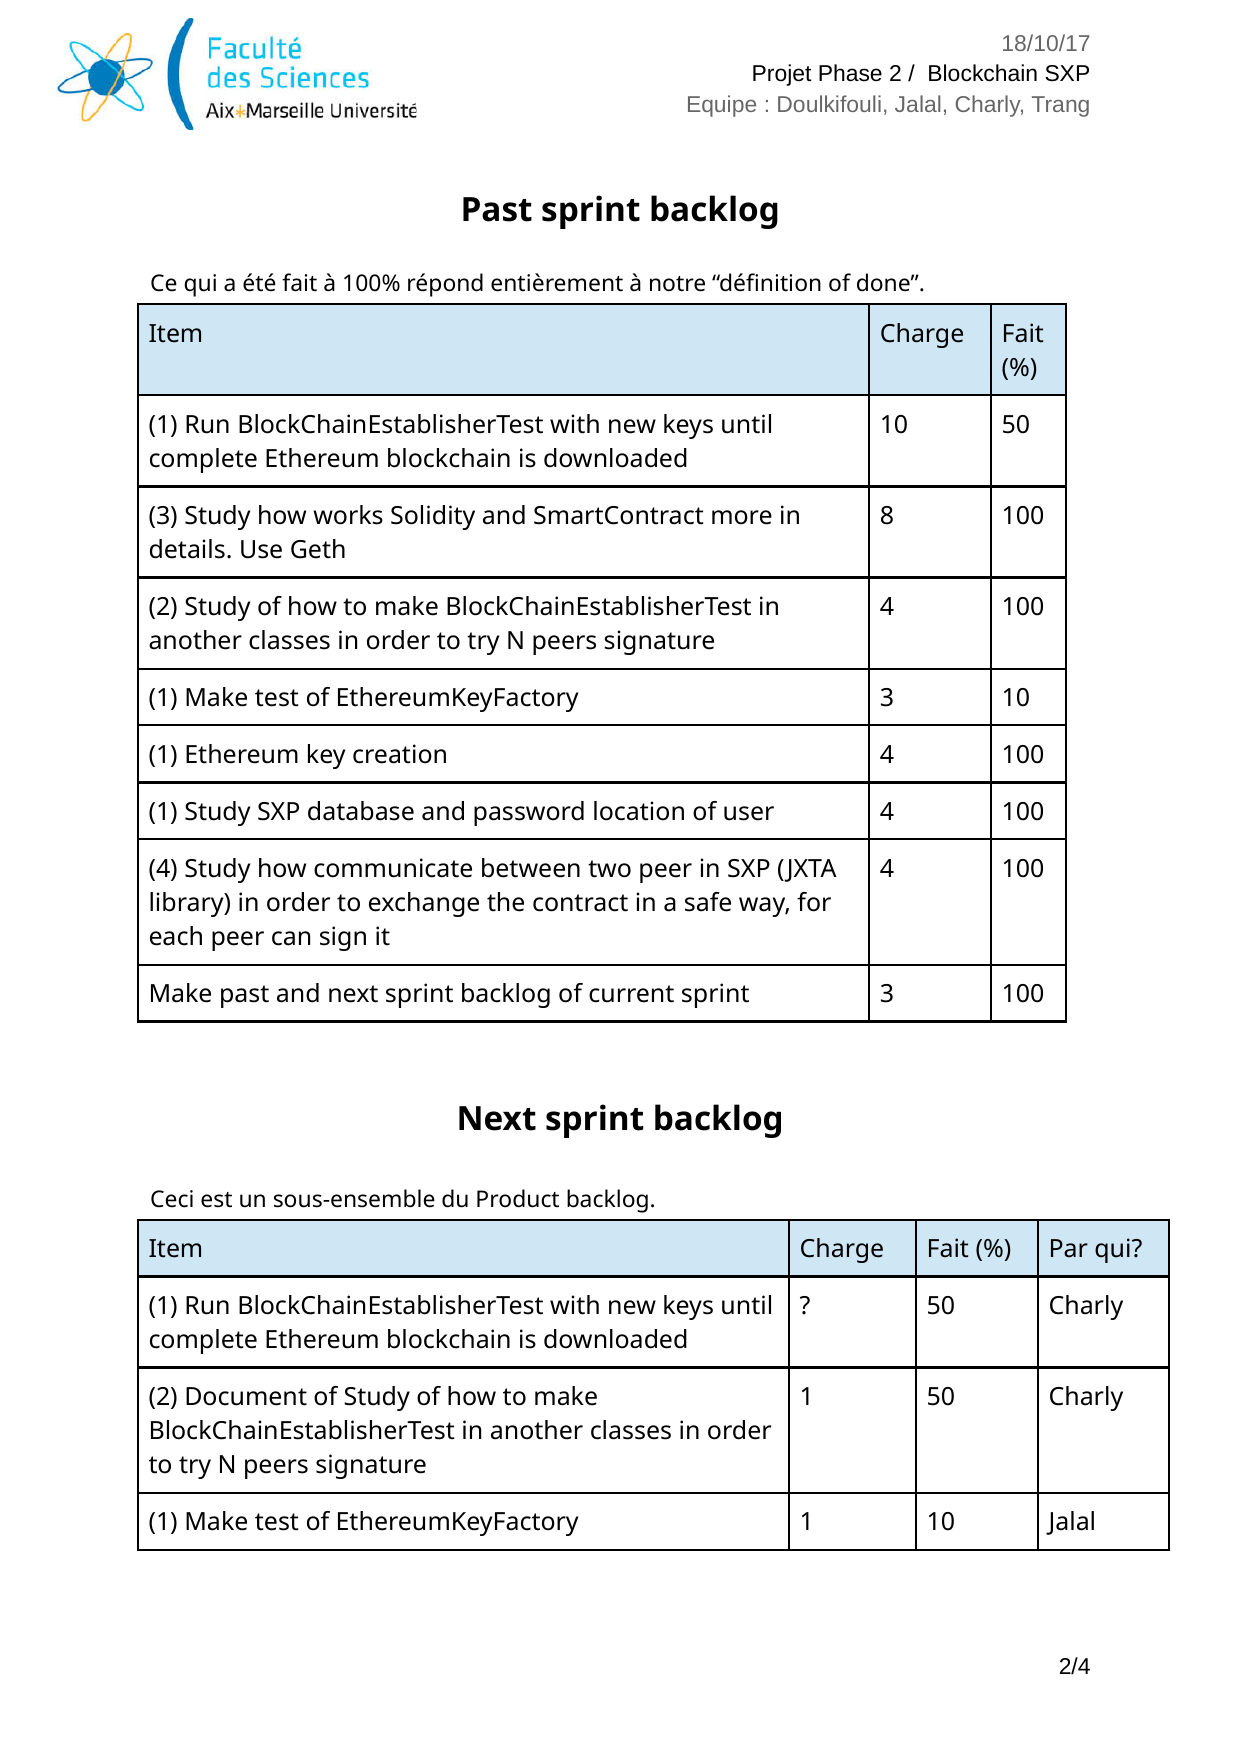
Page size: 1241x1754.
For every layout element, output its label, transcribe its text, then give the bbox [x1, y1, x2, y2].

table_cell (1) Ethereum key creation [139, 726, 868, 781]
table_cell (1) Study SXP database and password location of user [139, 784, 868, 838]
table_cell 100 [992, 966, 1065, 1020]
text Ceci est un sous-ensemble du Product backlog. [150, 1182, 1090, 1214]
table_cell (1) Run BlockChainEstablisherTest with new keys until complete Ethereum blockchain is downloaded [139, 396, 868, 485]
table_cell (1) Run BlockChainEstablisherTest with new keys until complete Ethereum blockchain is downloaded [139, 1278, 788, 1366]
table_header Fait (%) [992, 305, 1065, 394]
table_cell 1 [790, 1494, 915, 1548]
picture [56, 18, 417, 130]
table_cell Charly [1039, 1278, 1168, 1366]
table_cell 10 [870, 396, 990, 485]
table_header Charge [870, 305, 990, 394]
table_cell (4) Study how communicate between two peer in SXP (JXTA library) in order to exchange the contract in a safe way, for each peer can sign it [139, 840, 868, 963]
table_cell (2) Document of Study of how to make BlockChainEstablisherTest in another classes in order to try N peers signature [139, 1369, 788, 1492]
table_cell 50 [992, 396, 1065, 485]
table_cell ? [790, 1278, 915, 1366]
table_header Fait (%) [917, 1221, 1037, 1275]
table_cell (3) Study how works Solidity and SmartContract more in details. Use Geth [139, 488, 868, 576]
table_cell 10 [917, 1494, 1037, 1548]
table_cell 50 [917, 1369, 1037, 1492]
table_cell (1) Make test of EthereumKeyFactory [139, 670, 868, 724]
table_header Charge [790, 1221, 915, 1275]
table_cell Charly [1039, 1369, 1168, 1492]
text Past sprint backlog [150, 186, 1090, 231]
table_cell 100 [992, 488, 1065, 576]
table_cell 3 [870, 966, 990, 1020]
table_header Par qui? [1039, 1221, 1168, 1275]
table_cell 100 [992, 840, 1065, 963]
text Next sprint backlog [150, 1094, 1090, 1140]
table_cell 1 [790, 1369, 915, 1492]
table_cell 4 [870, 726, 990, 781]
table_cell Make past and next sprint backlog of current sprint [139, 966, 868, 1020]
table_cell 8 [870, 488, 990, 576]
table_cell 50 [917, 1278, 1037, 1366]
table_cell 100 [992, 726, 1065, 781]
table_cell (2) Study of how to make BlockChainEstablisherTest in another classes in order to try N peers signature [139, 579, 868, 667]
table_cell 4 [870, 579, 990, 667]
table_cell 3 [870, 670, 990, 724]
table_header Item [139, 305, 868, 394]
table_cell 100 [992, 784, 1065, 838]
table_header Item [139, 1221, 788, 1275]
table_cell 10 [992, 670, 1065, 724]
table_cell (1) Make test of EthereumKeyFactory [139, 1494, 788, 1548]
table_cell Jalal [1039, 1494, 1168, 1548]
table_cell 4 [870, 784, 990, 838]
table_cell 4 [870, 840, 990, 963]
text Ce qui a été fait à 100% répond entièrement à notre “définition of done”. [150, 267, 1090, 298]
table_cell 100 [992, 579, 1065, 667]
